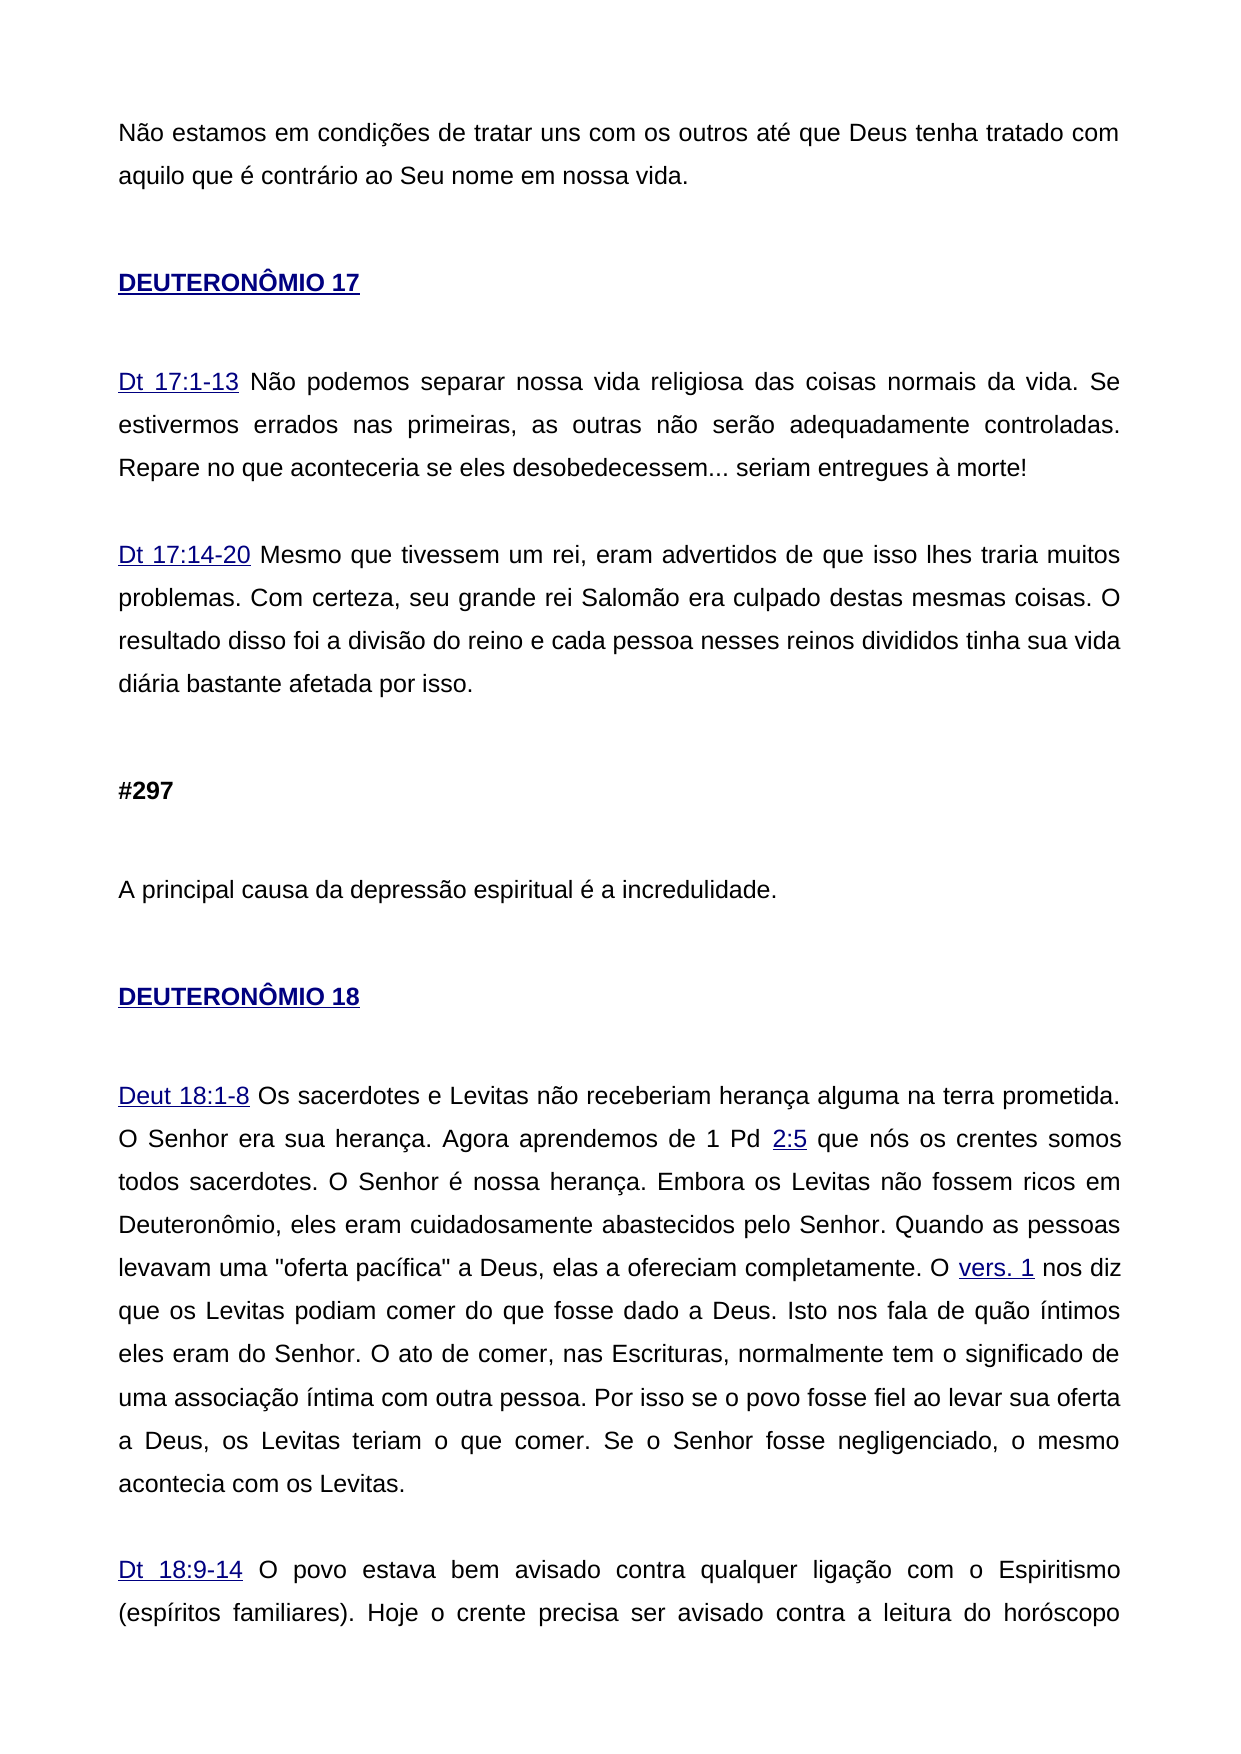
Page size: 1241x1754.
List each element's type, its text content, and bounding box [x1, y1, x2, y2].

subtitle #297 [118, 776, 1122, 805]
text A principal causa da depressão espiritual é a incredulidade. [118, 875, 1122, 903]
subtitle DEUTERONÔMIO 17 [118, 268, 1122, 297]
text Não estamos em condições de tratar uns com os outros até que Deus tenha tratado com aquilo que é contrário ao Seu nome em nossa vida. [118, 118, 1122, 190]
subtitle DEUTERONÔMIO 18 [118, 982, 1122, 1011]
text Dt 17:1-13 Não podemos separar nossa vida religiosa das coisas normais da vida. Se estivermos errados nas primeiras, as outras não serão adequadamente controladas. Repare no que aconteceria se eles desobedecessem... seriam entregues à morte! [118, 367, 1122, 482]
text Dt 18:9-14 O povo estava bem avisado contra qualquer ligação com o Espiritismo (espíritos familiares). Hoje o crente precisa ser avisado contra a leitura do horóscopo [118, 1555, 1122, 1627]
text Dt 17:14-20 Mesmo que tivessem um rei, eram advertidos de que isso lhes traria muitos problemas. Com certeza, seu grande rei Salomão era culpado destas mesmas coisas. O resultado disso foi a divisão do reino e cada pessoa nesses reinos divididos tinha sua vida diária bastante afetada por isso. [118, 539, 1122, 698]
text Deut 18:1-8 Os sacerdotes e Levitas não receberiam herança alguma na terra prometida. O Senhor era sua herança. Agora aprendemos de 1 Pd 2:5 que nós os crentes somos todos sacerdotes. O Senhor é nossa herança. Embora os Levitas não fossem ricos em Deuteronômio, eles eram cuidadosamente abastecidos pelo Senhor. Quando as pessoas levavam uma "oferta pacífica" a Deus, elas a ofereciam completamente. O vers. 1 nos diz que os Levitas podiam comer do que fosse dado a Deus. Isto nos fala de quão íntimos eles eram do Senhor. O ato de comer, nas Escrituras, normalmente tem o significado de uma associação íntima com outra pessoa. Por isso se o povo fosse fiel ao levar sua oferta a Deus, os Levitas teriam o que comer. Se o Senhor fosse negligenciado, o mesmo acontecia com os Levitas. [118, 1081, 1122, 1497]
